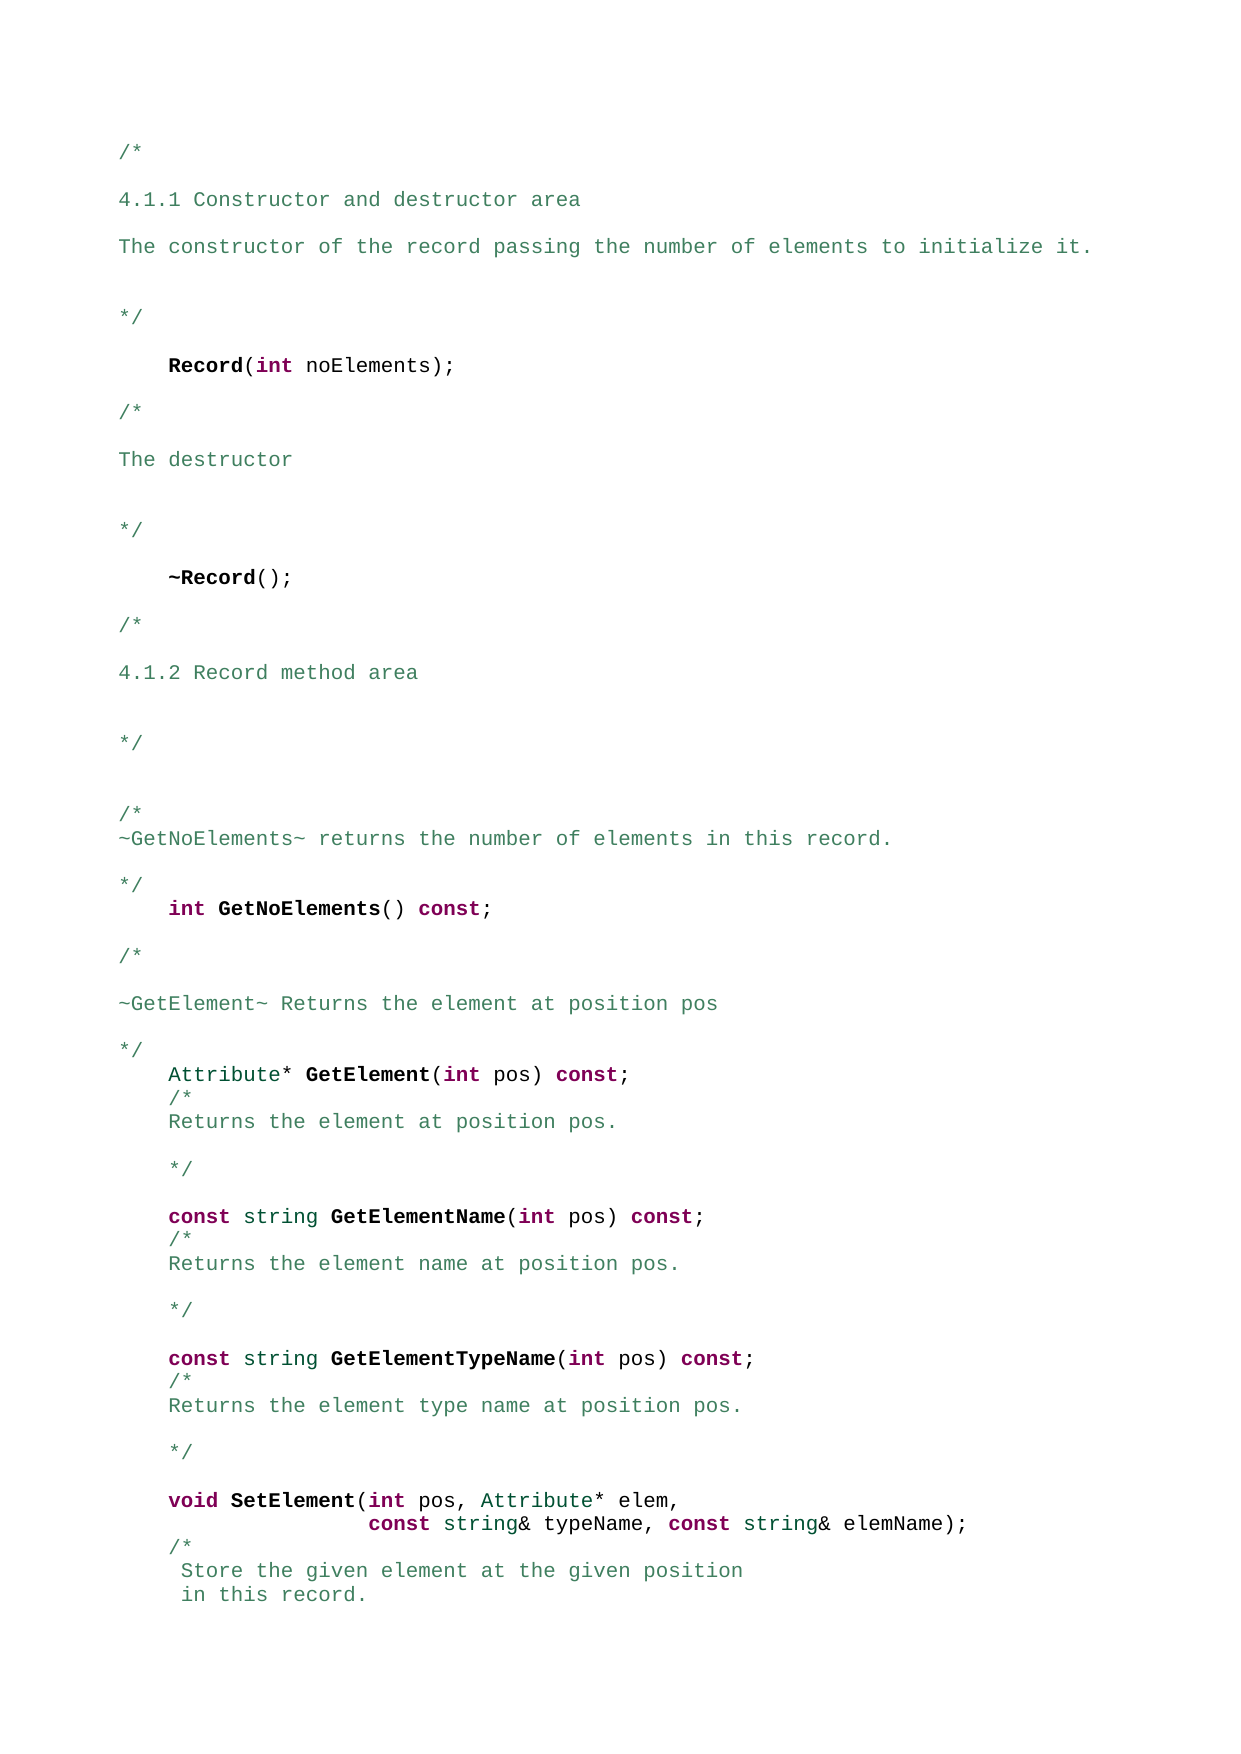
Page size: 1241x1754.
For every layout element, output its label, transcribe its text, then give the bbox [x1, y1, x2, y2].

text The destructor [118, 449, 1122, 473]
text const string& typeName, const string& elemName); [118, 1513, 1122, 1537]
text void SetElement(int pos, Attribute* elem, [118, 1489, 1122, 1513]
text const string GetElementTypeName(int pos) const; [118, 1348, 1122, 1371]
text /* [118, 615, 1122, 638]
text Attribute* GetElement(int pos) const; [118, 1064, 1122, 1088]
text /* [118, 402, 1122, 426]
text */ [118, 1040, 1122, 1064]
text The constructor of the record passing the number of elements to initialize it. [118, 236, 1122, 260]
text const string GetElementName(int pos) const; [118, 1206, 1122, 1229]
text 4.1.1 Constructor and destructor area [118, 189, 1122, 213]
text int GetNoElements() const; [118, 898, 1122, 922]
text /* [118, 1088, 1122, 1111]
text ~Record(); [118, 567, 1122, 591]
text */ [118, 733, 1122, 757]
text */ [118, 520, 1122, 544]
text Returns the element name at position pos. [118, 1253, 1122, 1277]
text Record(int noElements); [118, 354, 1122, 378]
text */ [118, 1300, 1122, 1324]
text /* [118, 1371, 1122, 1395]
text /* [118, 142, 1122, 165]
text in this record. [118, 1584, 1122, 1608]
text ~GetElement~ Returns the element at position pos [118, 993, 1122, 1017]
text Store the given element at the given position [118, 1561, 1122, 1584]
text Returns the element type name at position pos. [118, 1395, 1122, 1419]
text /* [118, 1537, 1122, 1561]
text Returns the element at position pos. [118, 1111, 1122, 1135]
text /* [118, 946, 1122, 969]
text */ [118, 307, 1122, 331]
text */ [118, 1158, 1122, 1182]
text */ [118, 875, 1122, 898]
text 4.1.2 Record method area [118, 662, 1122, 686]
text /* [118, 804, 1122, 827]
text /* [118, 1229, 1122, 1253]
text */ [118, 1442, 1122, 1466]
text ~GetNoElements~ returns the number of elements in this record. [118, 827, 1122, 851]
